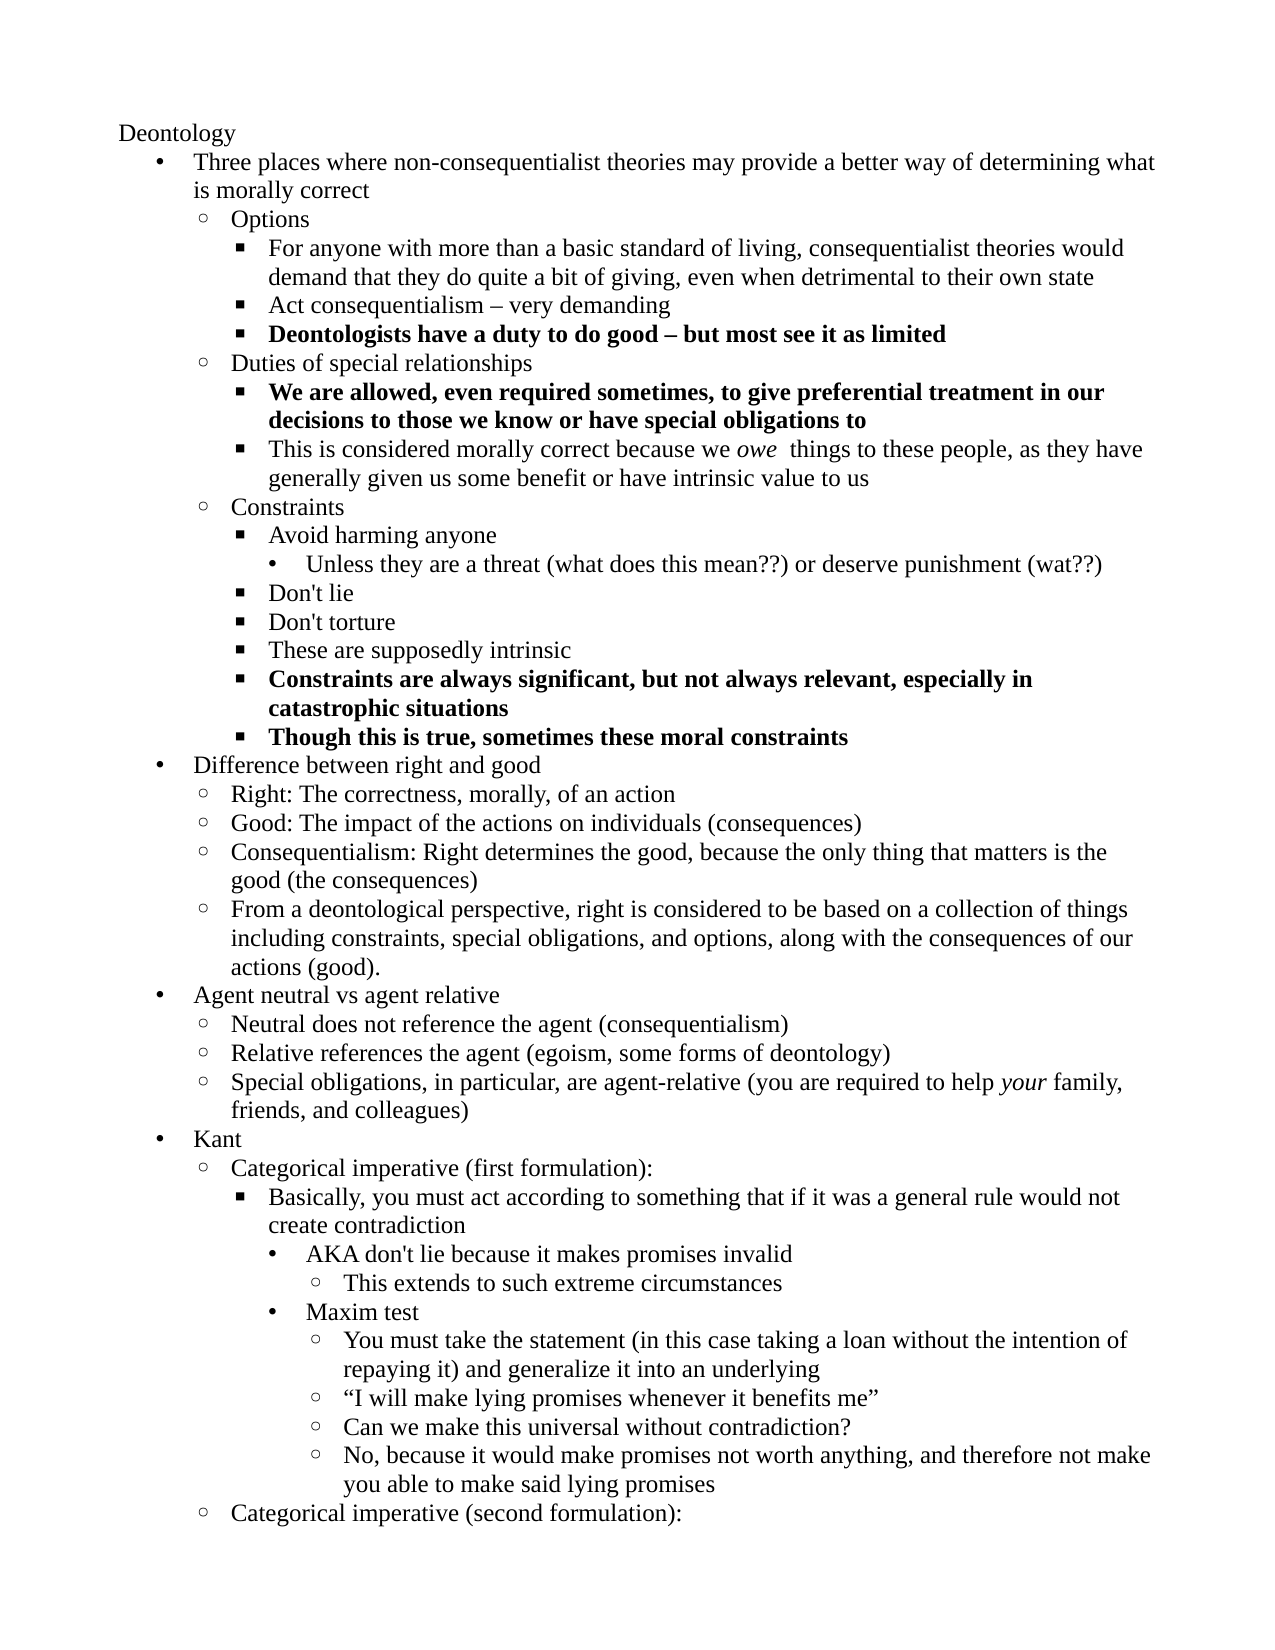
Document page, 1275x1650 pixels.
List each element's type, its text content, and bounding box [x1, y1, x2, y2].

list Consequentialism: Right determines the good, because the only thing that matters is the good (the consequences) [193, 837, 1157, 894]
list We are allowed, even required sometimes, to give preferential treatment in our decisions to those we know or have special obligations to [231, 377, 1157, 434]
list AKA don't lie because it makes promises invalid [268, 1239, 1157, 1268]
list Unless they are a threat (what does this mean??) or deserve punishment (wat??) [268, 549, 1157, 578]
list Maxim test [268, 1297, 1157, 1326]
list Categorical imperative (second formulation): [193, 1498, 1157, 1527]
list From a deontological perspective, right is considered to be based on a collection of things including constraints, special obligations, and options, along with the consequences of our actions (good). [193, 894, 1157, 981]
list Three places where non-consequentialist theories may provide a better way of determining what is morally correct [156, 147, 1157, 204]
list This is considered morally correct because we owe things to these people, as they have generally given us some benefit or have intrinsic value to us [231, 434, 1157, 492]
list Constraints [193, 492, 1157, 521]
list Neutral does not reference the agent (consequentialism) [193, 1009, 1157, 1038]
list For anyone with more than a basic standard of living, consequentialist theories would demand that they do quite a bit of giving, even when detrimental to their own state [231, 233, 1157, 291]
list No, because it would make promises not worth anything, and therefore not make you able to make said lying promises [306, 1441, 1157, 1498]
text Deontology [118, 118, 1157, 147]
list Agent neutral vs agent relative [156, 981, 1157, 1009]
list Deontologists have a duty to do good – but most see it as limited [231, 319, 1157, 348]
list Good: The impact of the actions on individuals (consequences) [193, 808, 1157, 837]
list Categorical imperative (first formulation): [193, 1153, 1157, 1182]
list Don't torture [231, 607, 1157, 636]
list This extends to such extreme circumstances [306, 1268, 1157, 1297]
list Constraints are always significant, but not always relevant, especially in catastrophic situations [231, 664, 1157, 722]
list You must take the statement (in this case taking a loan without the intention of repaying it) and generalize it into an underlying [306, 1326, 1157, 1383]
list “I will make lying promises whenever it benefits me” [306, 1383, 1157, 1412]
list Options [193, 204, 1157, 233]
list Basically, you must act according to something that if it was a general rule would not create contradiction [231, 1182, 1157, 1239]
list Can we make this universal without contradiction? [306, 1412, 1157, 1441]
list Right: The correctness, morally, of an action [193, 779, 1157, 808]
list Kant [156, 1124, 1157, 1153]
list Special obligations, in particular, are agent-relative (you are required to help your family, friends, and colleagues) [193, 1067, 1157, 1124]
list Though this is true, sometimes these moral constraints [231, 722, 1157, 751]
list Act consequentialism – very demanding [231, 291, 1157, 319]
list Don't lie [231, 578, 1157, 607]
list Duties of special relationships [193, 348, 1157, 377]
list Relative references the agent (egoism, some forms of deontology) [193, 1038, 1157, 1067]
list Avoid harming anyone [231, 521, 1157, 549]
list Difference between right and good [156, 751, 1157, 779]
list These are supposedly intrinsic [231, 636, 1157, 664]
